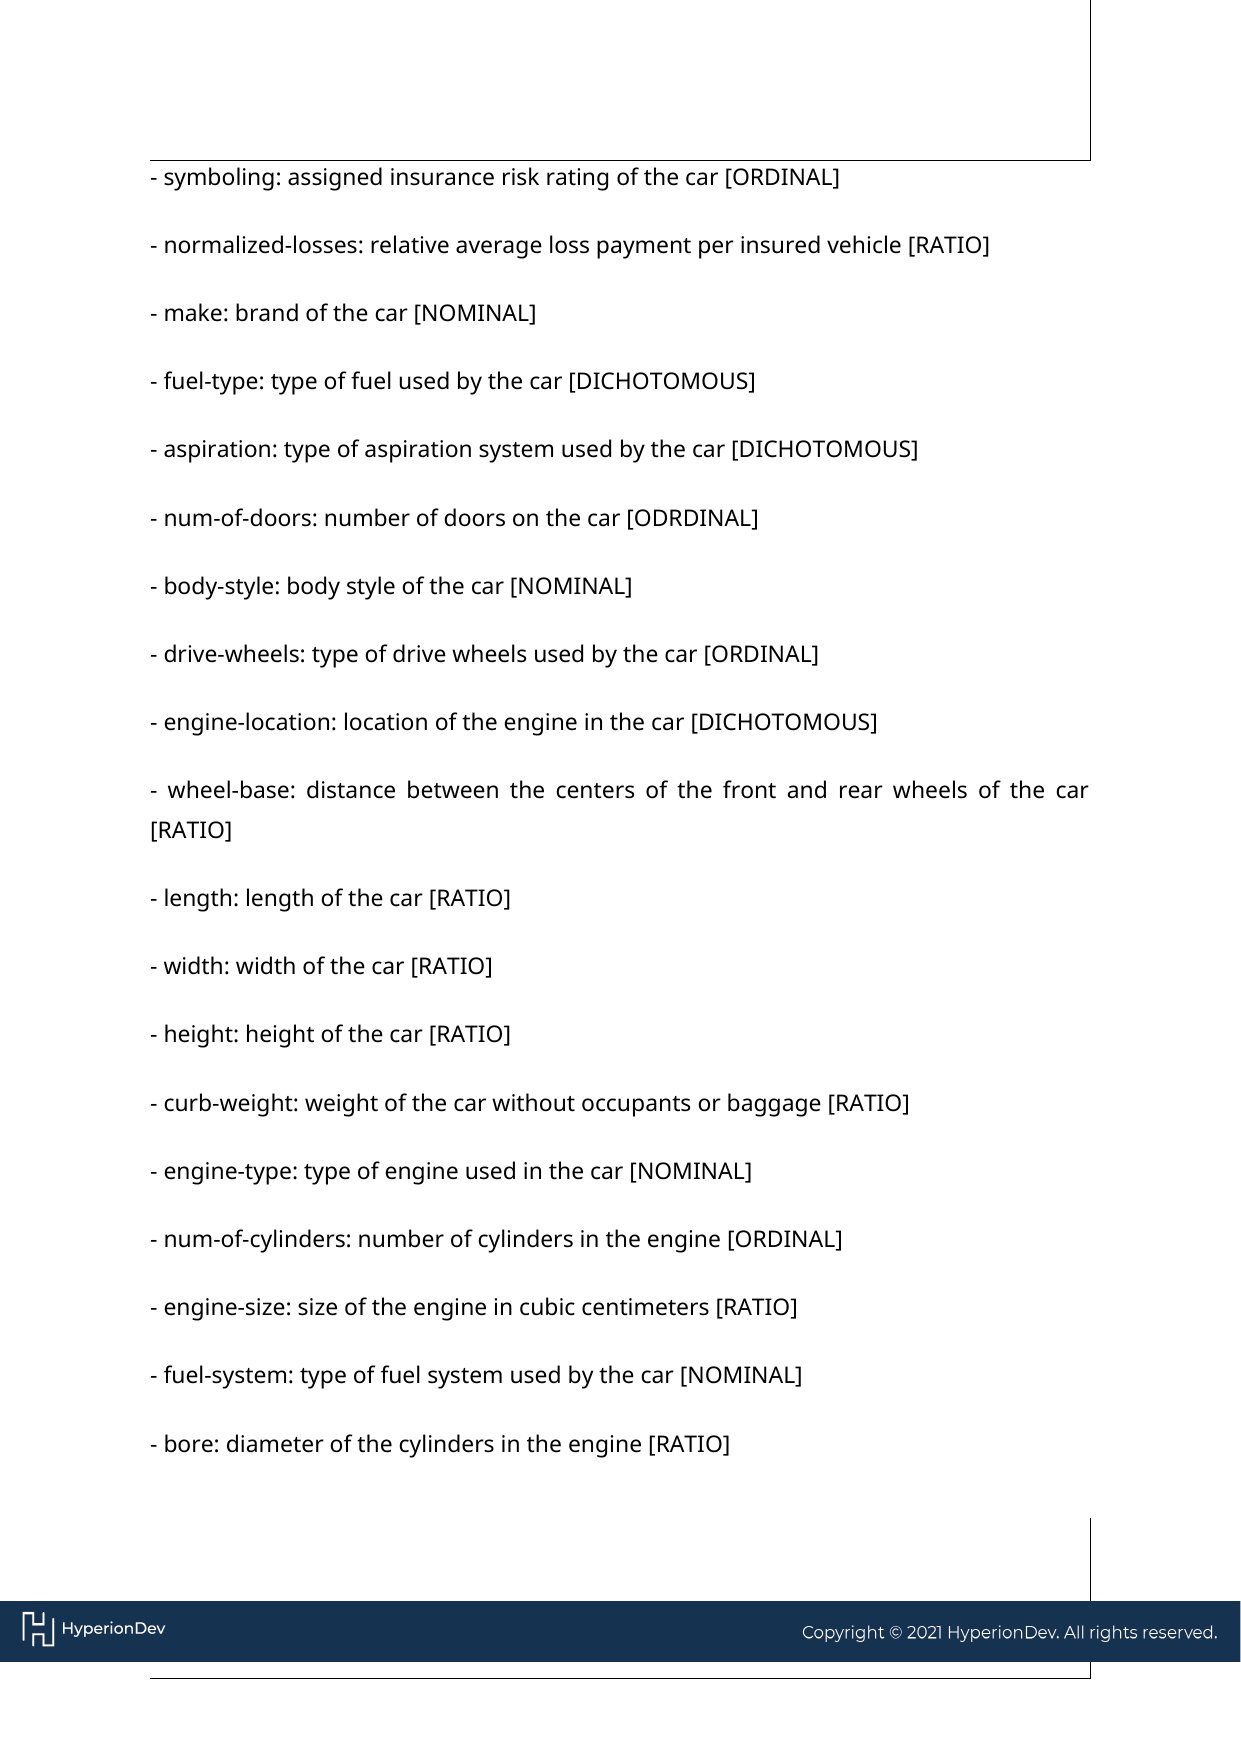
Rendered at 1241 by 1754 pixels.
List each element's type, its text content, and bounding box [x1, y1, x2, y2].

text - height: height of the car [RATIO] [150, 1018, 1091, 1049]
text - engine-location: location of the engine in the car [DICHOTOMOUS] [150, 706, 1091, 737]
text - num-of-cylinders: number of cylinders in the engine [ORDINAL] [150, 1223, 1091, 1254]
text - symboling: assigned insurance risk rating of the car [ORDINAL] [150, 160, 1091, 192]
text - wheel-base: distance between the centers of the front and rear wheels of the car [RATIO] [150, 774, 1091, 845]
text - width: width of the car [RATIO] [150, 950, 1091, 981]
text - fuel-system: type of fuel system used by the car [NOMINAL] [150, 1359, 1091, 1391]
text - aspiration: type of aspiration system used by the car [DICHOTOMOUS] [150, 433, 1091, 464]
text - make: brand of the car [NOMINAL] [150, 297, 1091, 328]
text - length: length of the car [RATIO] [150, 882, 1091, 913]
text - body-style: body style of the car [NOMINAL] [150, 570, 1091, 601]
text - engine-type: type of engine used in the car [NOMINAL] [150, 1155, 1091, 1186]
text - drive-wheels: type of drive wheels used by the car [ORDINAL] [150, 638, 1091, 669]
text - bore: diameter of the cylinders in the engine [RATIO] [150, 1428, 1091, 1459]
text - normalized-losses: relative average loss payment per insured vehicle [RATIO] [150, 229, 1091, 260]
text - curb-weight: weight of the car without occupants or baggage [RATIO] [150, 1086, 1091, 1118]
text - fuel-type: type of fuel used by the car [DICHOTOMOUS] [150, 365, 1091, 396]
text - num-of-doors: number of doors on the car [ODRDINAL] [150, 502, 1091, 533]
text - engine-size: size of the engine in cubic centimeters [RATIO] [150, 1291, 1091, 1322]
